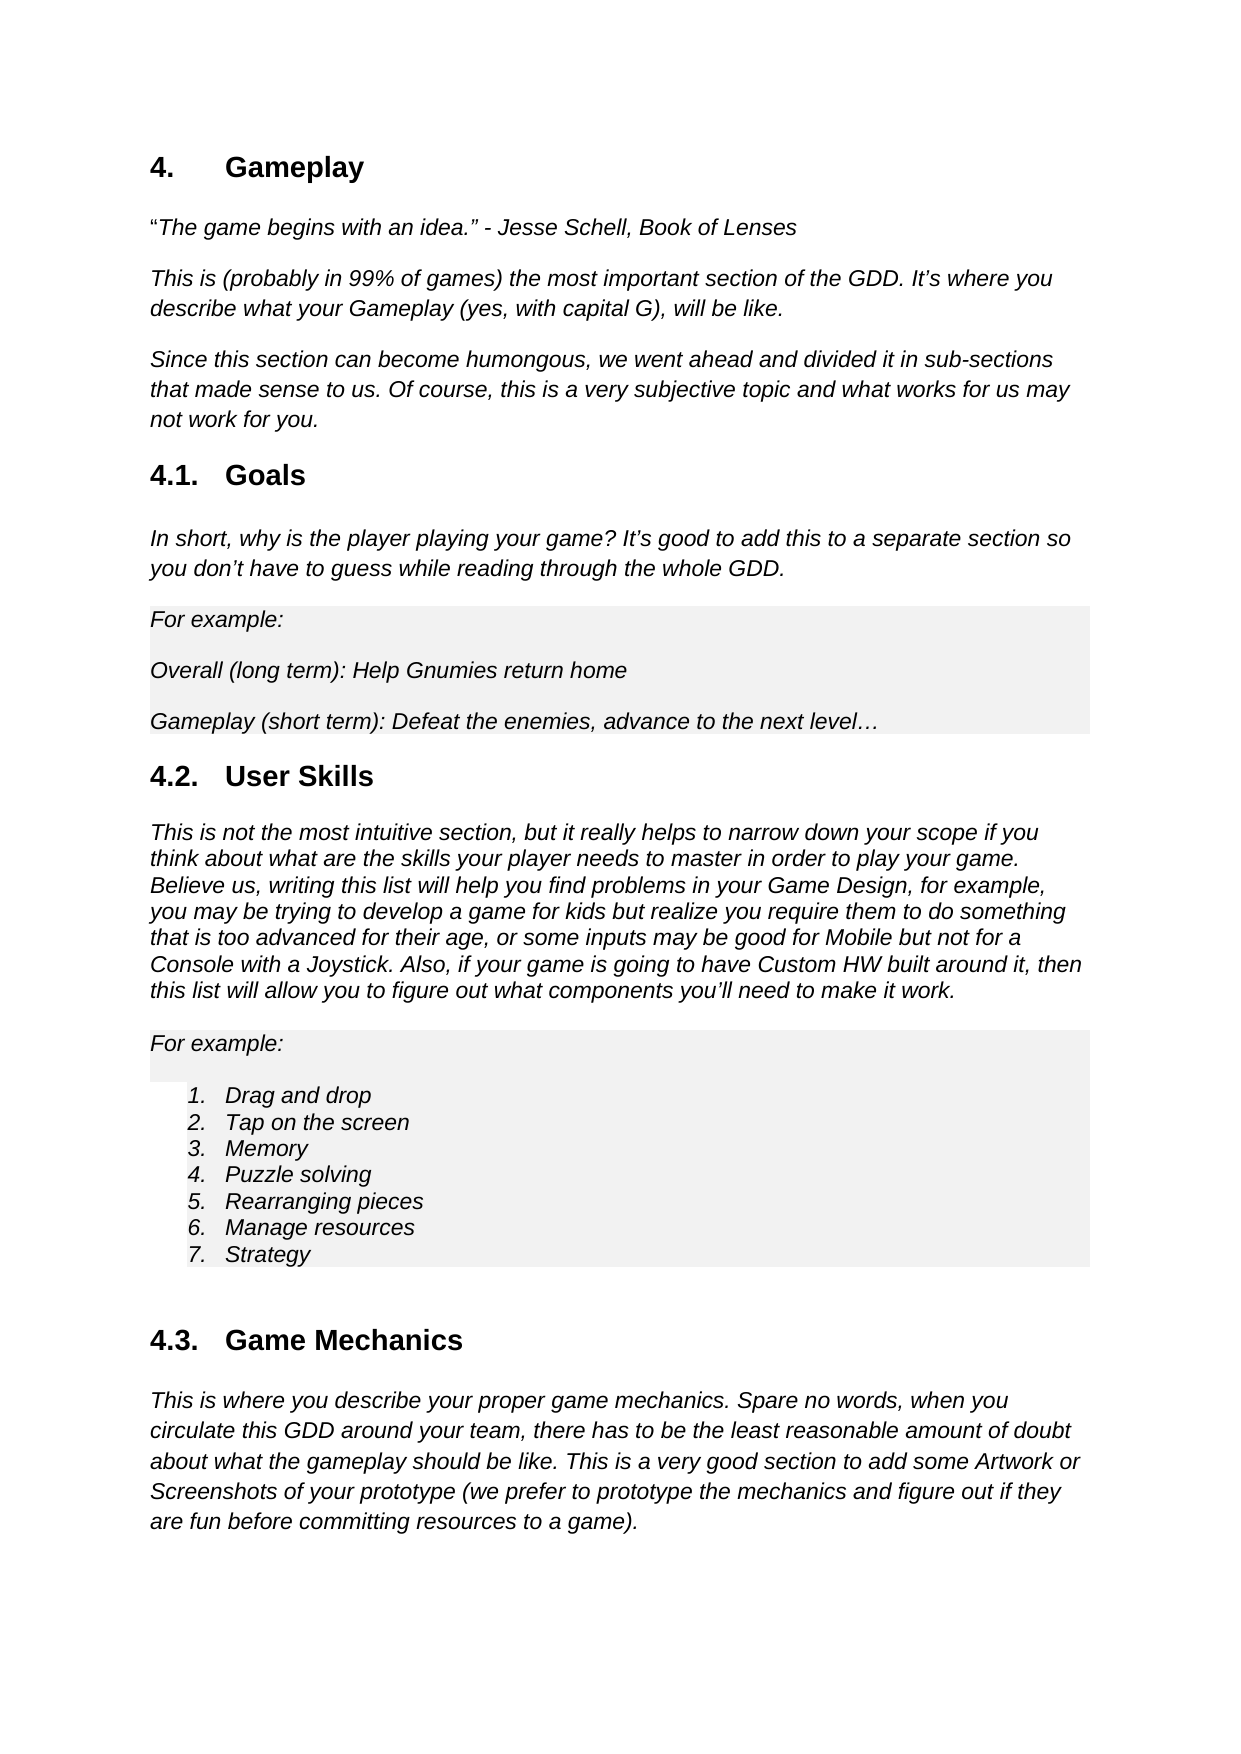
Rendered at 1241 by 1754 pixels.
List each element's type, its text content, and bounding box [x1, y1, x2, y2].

text Overall (long term): Help Gnumies return home [150, 657, 1090, 683]
text Gameplay (short term): Defeat the enemies, advance to the next level… [150, 708, 1090, 734]
text 4.1. Goals [150, 457, 1090, 491]
list Puzzle solving [187, 1161, 1090, 1188]
text “The game begins with an idea.” - Jesse Schell, Book of Lenses [150, 214, 1090, 240]
list Strategy [187, 1241, 1090, 1267]
text In short, why is the player playing your game? It’s good to add this to a separate section so you don’t have to guess while reading through the whole GDD. [150, 524, 1090, 581]
list Tap on the screen [187, 1109, 1090, 1135]
text 4.2. User Skills [150, 759, 1090, 792]
list Drag and drop [187, 1082, 1090, 1109]
list Manage resources [187, 1214, 1090, 1241]
text 4.3. Game Mechanics [150, 1323, 1090, 1357]
list Memory [187, 1135, 1090, 1161]
text This is where you describe your proper game mechanics. Spare no words, when you circulate this GDD around your team, there has to be the least reasonable amount of doubt about what the gameplay should be like. This is a very good section to add some Artwork or Screenshots of your prototype (we prefer to prototype the mechanics and figure out if they are fun before committing resources to a game). [150, 1387, 1090, 1534]
text 4. Gameplay [150, 150, 1090, 183]
text Since this section can become humongous, we went ahead and divided it in sub-sections that made sense to us. Of course, this is a very subjective topic and what works for us may not work for you. [150, 346, 1090, 433]
text This is (probably in 99% of games) the most important section of the GDD. It’s where you describe what your Gameplay (yes, with capital G), will be like. [150, 265, 1090, 321]
list Rearranging pieces [187, 1188, 1090, 1214]
text For example: [150, 606, 1090, 632]
text This is not the most intuitive section, but it really helps to narrow down your scope if you think about what are the skills your player needs to master in order to play your game. Believe us, writing this list will help you find problems in your Game Design, for example, you may be trying to develop a game for kids but realize you require them to do something that is too advanced for their age, or some inputs may be good for Mobile but not for a Console with a Joystick. Also, if your game is going to have Custom HW built around it, then this list will allow you to figure out what components you’ll need to make it work. [150, 819, 1090, 1003]
text For example: [150, 1030, 1090, 1056]
